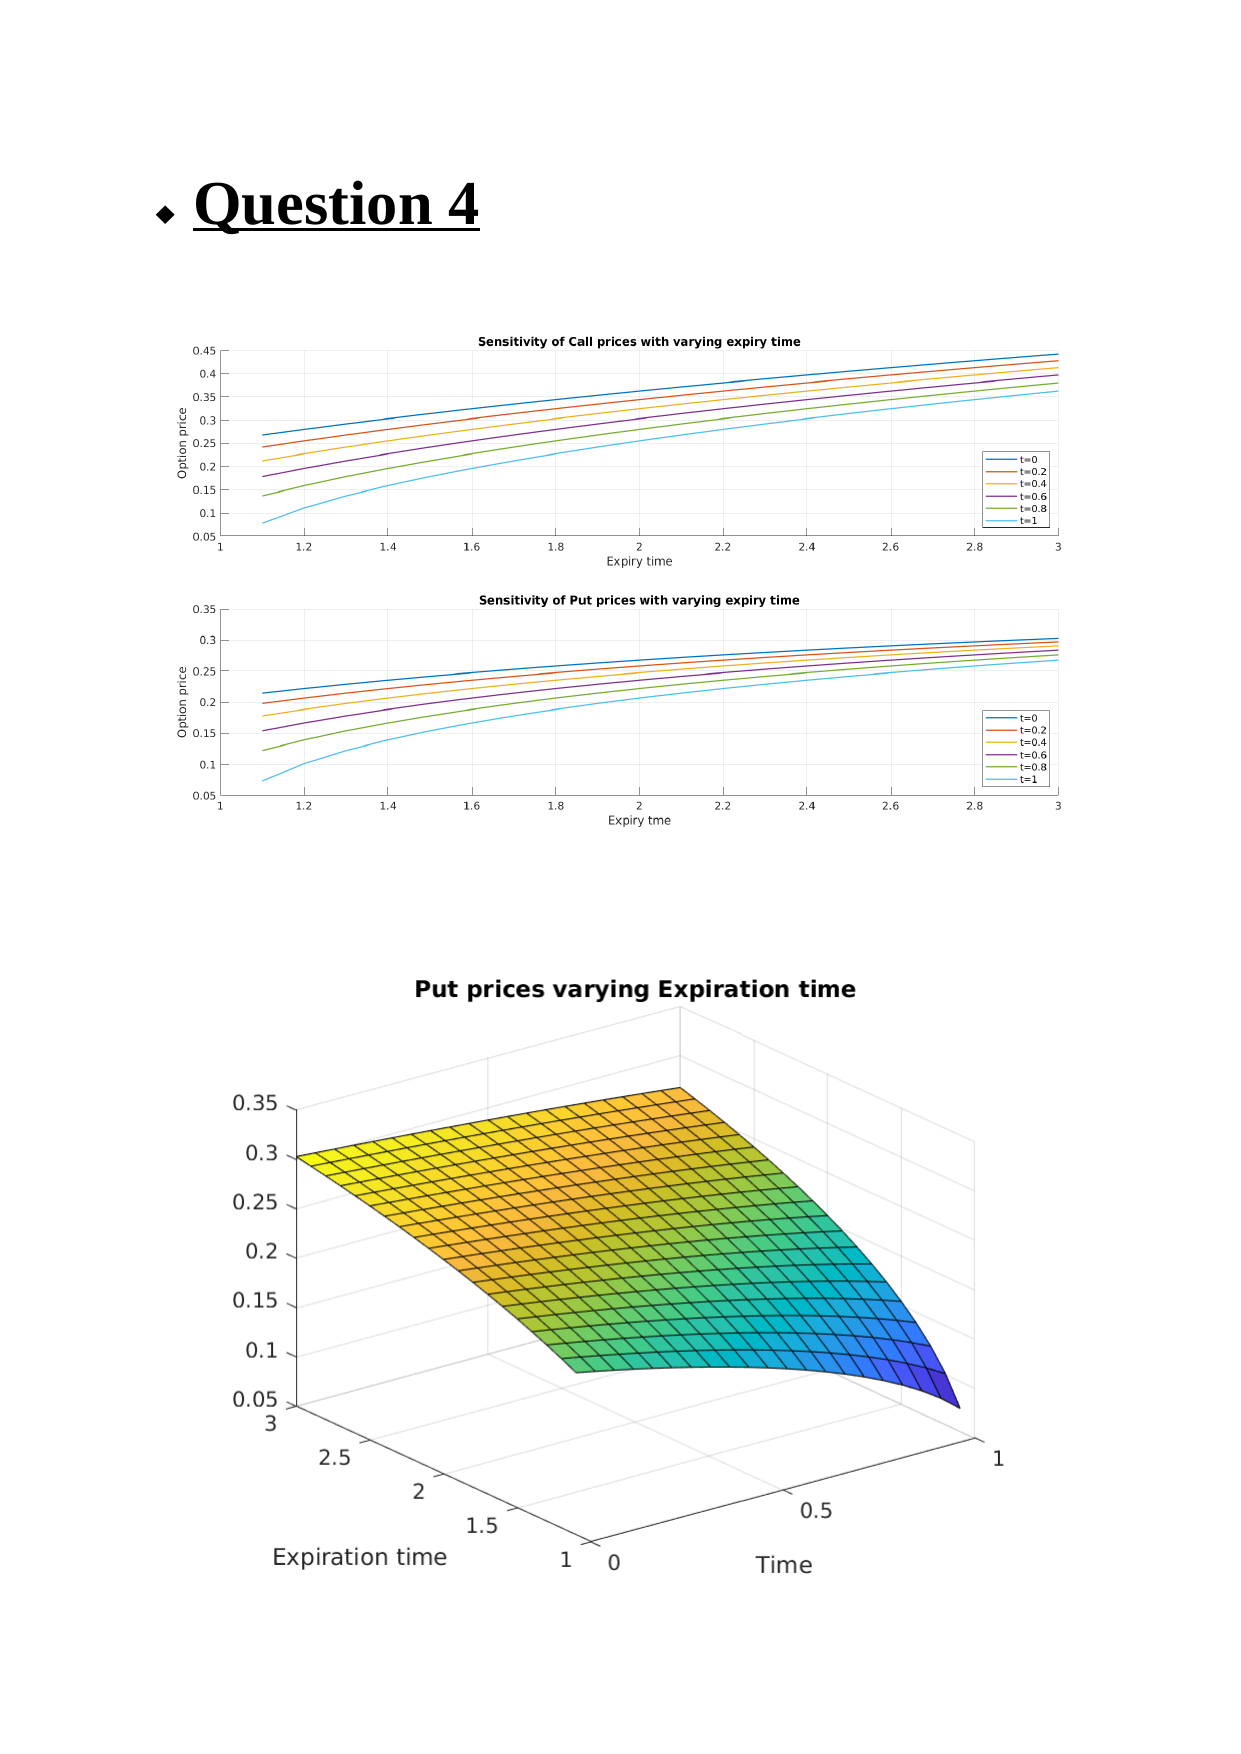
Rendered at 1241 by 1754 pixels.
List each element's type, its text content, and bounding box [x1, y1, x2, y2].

picture [182, 957, 1058, 1614]
picture [80, 310, 1160, 855]
list Question 4 [156, 166, 1122, 238]
